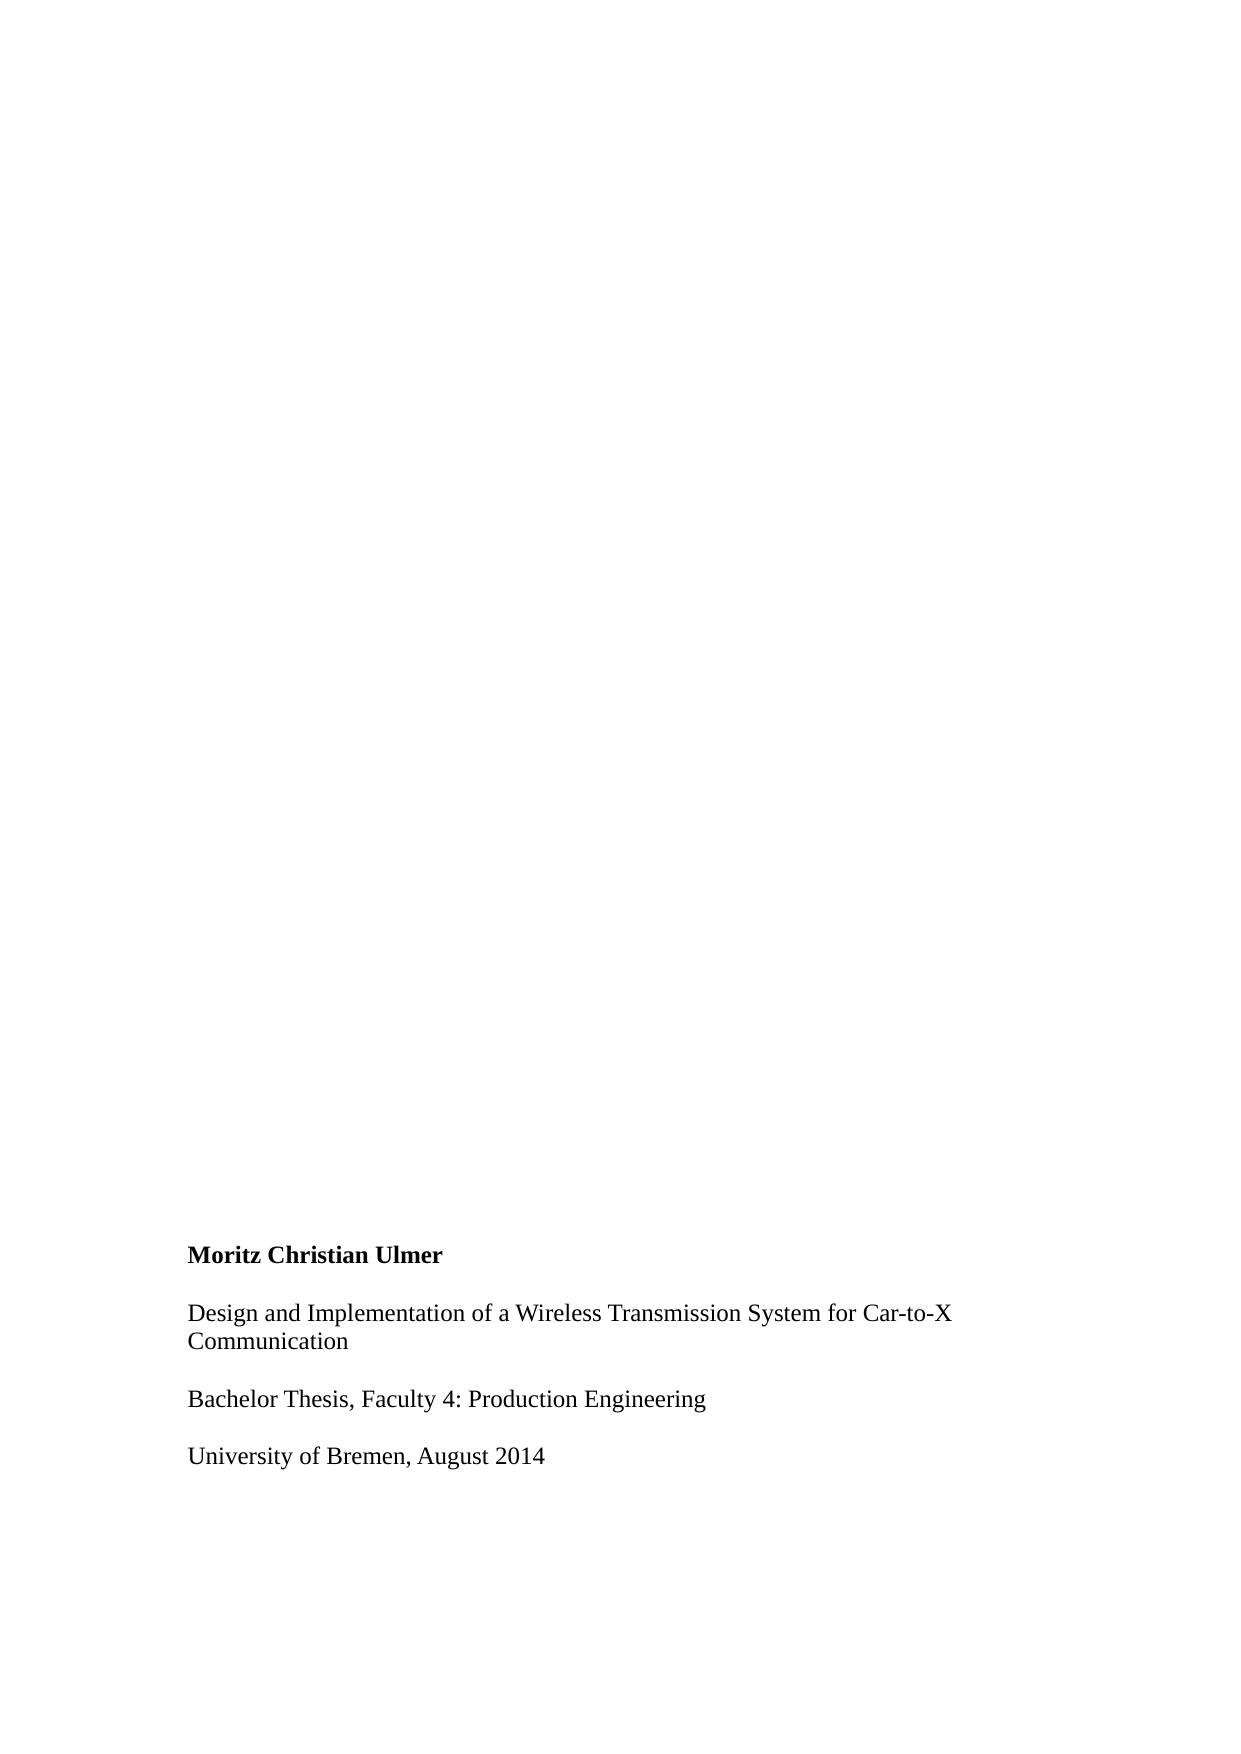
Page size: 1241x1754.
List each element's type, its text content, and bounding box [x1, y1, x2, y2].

text Design and Implementation of a Wireless Transmission System for Car-to-X Communication [187, 1298, 1053, 1355]
text Moritz Christian Ulmer [187, 1240, 1053, 1269]
text University of Bremen, August 2014 [187, 1441, 1053, 1470]
text Bachelor Thesis, Faculty 4: Production Engineering [187, 1384, 1053, 1413]
